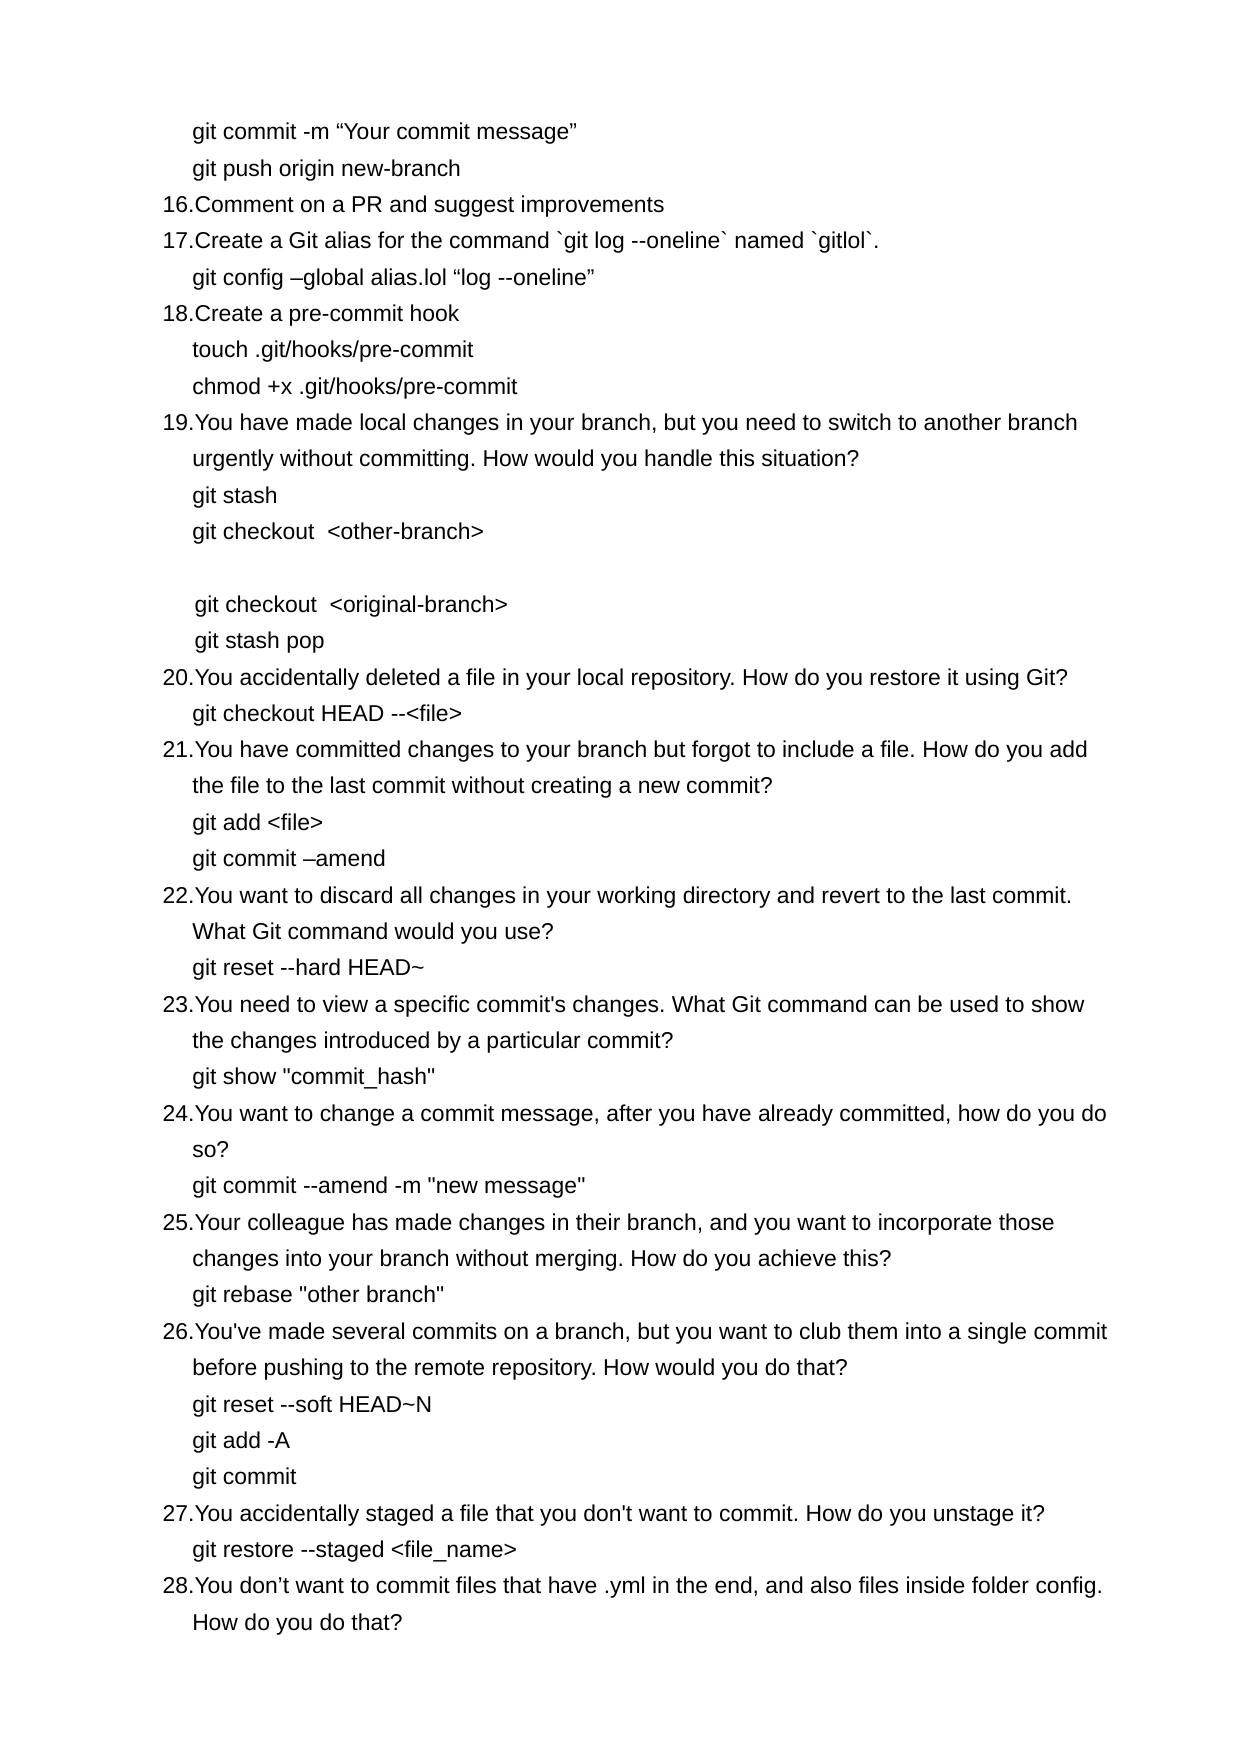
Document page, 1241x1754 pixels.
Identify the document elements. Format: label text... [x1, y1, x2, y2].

list You've made several commits on a branch, but you want to club them into a single commit before pushing to the remote repository. How would you do that? [162, 1318, 1122, 1381]
list git commit --amend -m "new message" [162, 1172, 1122, 1199]
list You need to view a specific commit's changes. What Git command can be used to show the changes introduced by a particular commit? [162, 991, 1122, 1053]
list git push origin new-branch [162, 154, 1122, 181]
list Comment on a PR and suggest improvements [162, 191, 1122, 217]
list git stash [162, 482, 1122, 508]
list git checkout <other-branch> [162, 518, 1122, 544]
list git commit -m “Your commit message” [162, 118, 1122, 144]
list You accidentally deleted a file in your local repository. How do you restore it using Git? [162, 663, 1122, 690]
list Your colleague has made changes in their branch, and you want to incorporate those changes into your branch without merging. How do you achieve this? [162, 1209, 1122, 1271]
list git commit [162, 1463, 1122, 1489]
list You have made local changes in your branch, but you need to switch to another branch urgently without committing. How would you handle this situation? [162, 409, 1122, 472]
list git checkout HEAD --<file> [162, 700, 1122, 726]
list git reset --soft HEAD~N [162, 1391, 1122, 1417]
list git commit –amend [162, 845, 1122, 872]
list You accidentally staged a file that you don't want to commit. How do you unstage it? [162, 1499, 1122, 1526]
list You want to change a commit message, after you have already committed, how do you do so? [162, 1100, 1122, 1162]
list git show "commit_hash" [162, 1063, 1122, 1090]
list git add <file> [162, 809, 1122, 835]
list You have committed changes to your branch but forgot to include a file. How do you add the file to the last commit without creating a new commit? [162, 736, 1122, 799]
list git config –global alias.lol “log --oneline” [162, 263, 1122, 290]
list git reset --hard HEAD~ [162, 954, 1122, 981]
list touch .git/hooks/pre-commit [162, 336, 1122, 363]
list git add -A [162, 1427, 1122, 1453]
list Create a Git alias for the command `git log --oneline` named `gitlol`. [162, 227, 1122, 253]
text git stash pop [118, 627, 1122, 653]
list git rebase "other branch" [162, 1281, 1122, 1308]
list git restore --staged <file_name> [162, 1536, 1122, 1562]
list You want to discard all changes in your working directory and revert to the last commit. What Git command would you use? [162, 882, 1122, 944]
list chmod +x .git/hooks/pre-commit [162, 373, 1122, 399]
list You don’t want to commit files that have .yml in the end, and also files inside folder config. How do you do that? [162, 1572, 1122, 1635]
text git checkout <original-branch> [118, 591, 1122, 617]
list Create a pre-commit hook [162, 300, 1122, 326]
